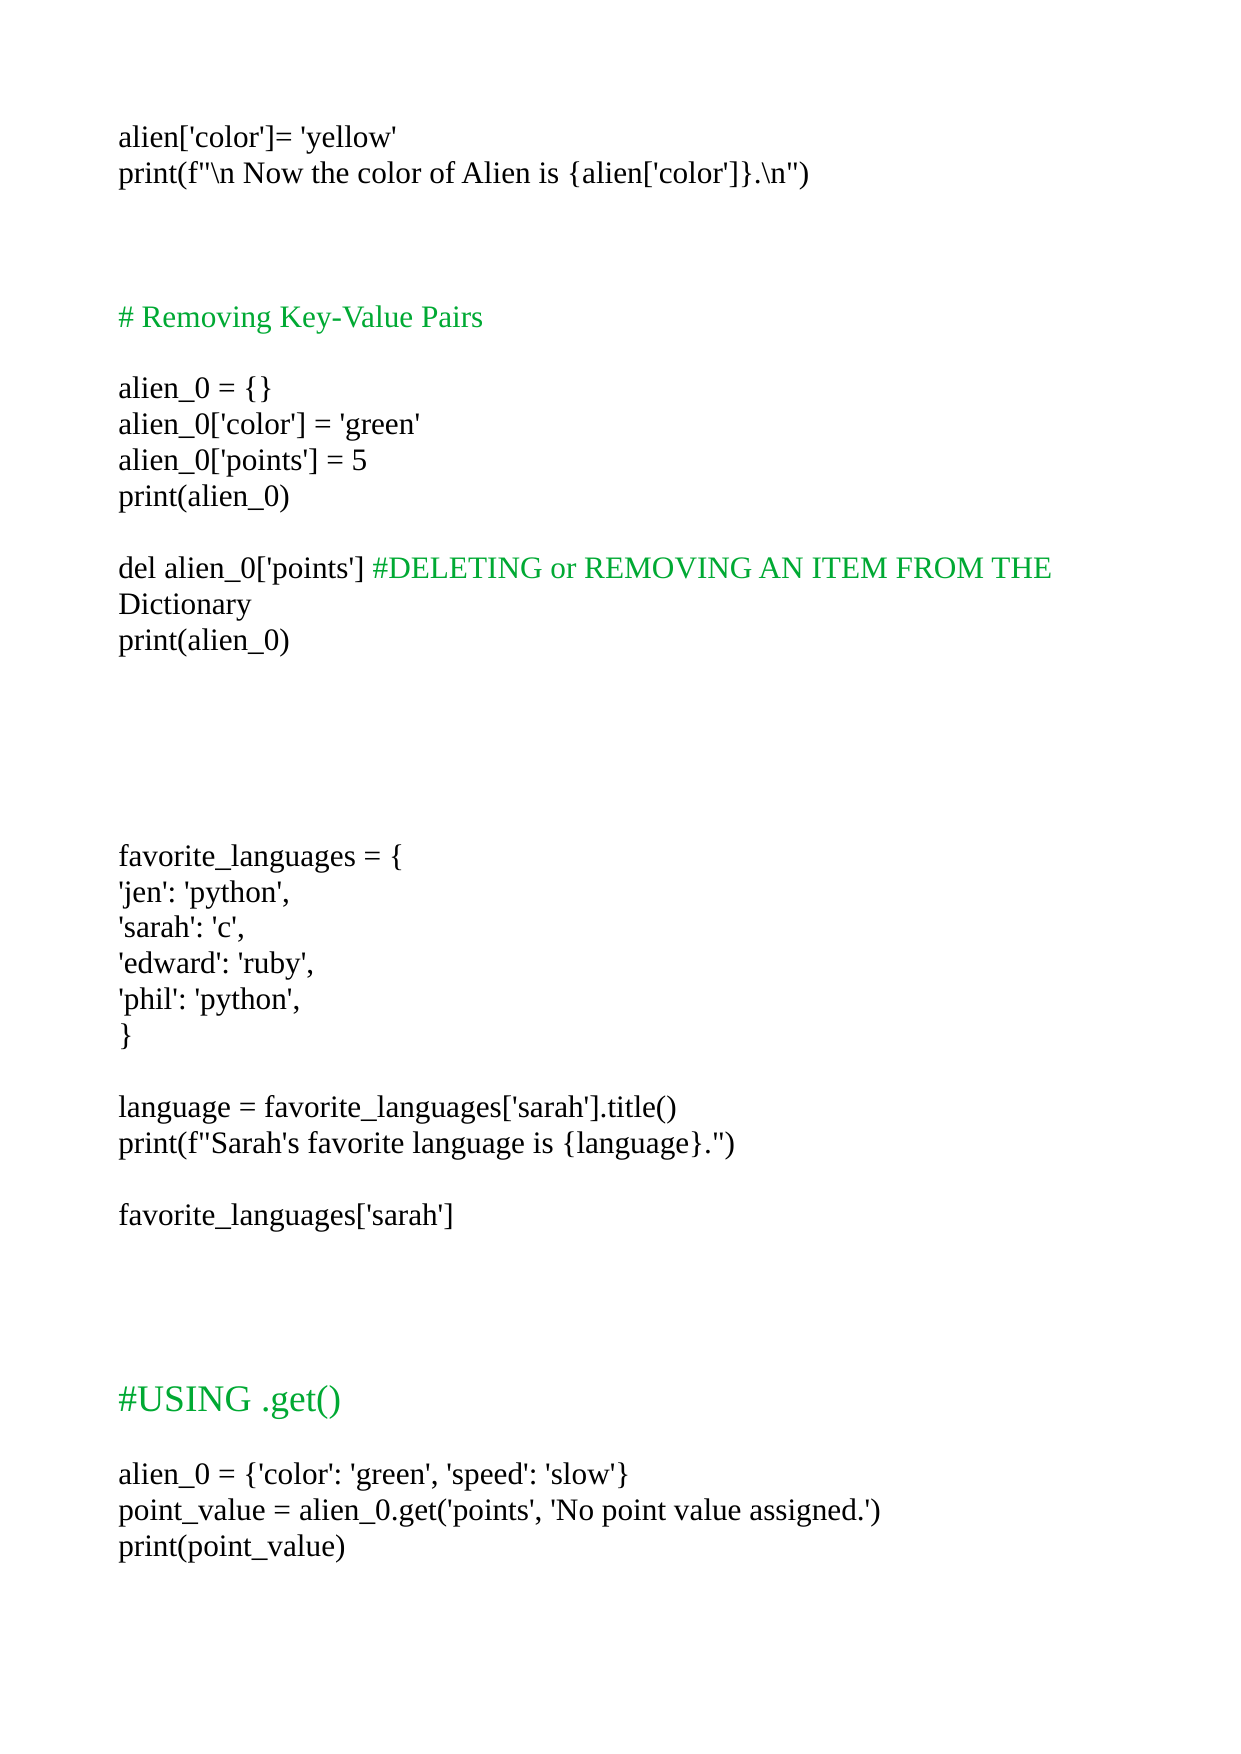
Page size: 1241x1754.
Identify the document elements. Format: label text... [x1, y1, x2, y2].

text 'edward': 'ruby', [118, 945, 1122, 981]
text print(f"\n Now the color of Alien is {alien['color']}.\n") [118, 154, 1122, 190]
text # Removing Key-Value Pairs [118, 298, 1122, 334]
text alien_0 = {} [118, 370, 1122, 406]
text alien_0['color'] = 'green' [118, 406, 1122, 442]
text alien_0['points'] = 5 [118, 442, 1122, 477]
text 'phil': 'python', [118, 981, 1122, 1017]
text language = favorite_languages['sarah'].title() [118, 1088, 1122, 1124]
text print(alien_0) [118, 477, 1122, 513]
text 'jen': 'python', [118, 873, 1122, 909]
text print(point_value) [118, 1527, 1122, 1563]
text point_value = alien_0.get('points', 'No point value assigned.') [118, 1491, 1122, 1527]
text favorite_languages = { [118, 837, 1122, 873]
text alien_0 = {'color': 'green', 'speed': 'slow'} [118, 1455, 1122, 1491]
text } [118, 1017, 1122, 1052]
text print(alien_0) [118, 621, 1122, 657]
text del alien_0['points'] #DELETING or REMOVING AN ITEM FROM THE Dictionary [118, 549, 1122, 621]
text #USING .get() [118, 1376, 1122, 1419]
text favorite_languages['sarah'] [118, 1196, 1122, 1232]
text print(f"Sarah's favorite language is {language}.") [118, 1124, 1122, 1160]
text 'sarah': 'c', [118, 909, 1122, 945]
text alien['color']= 'yellow' [118, 118, 1122, 154]
